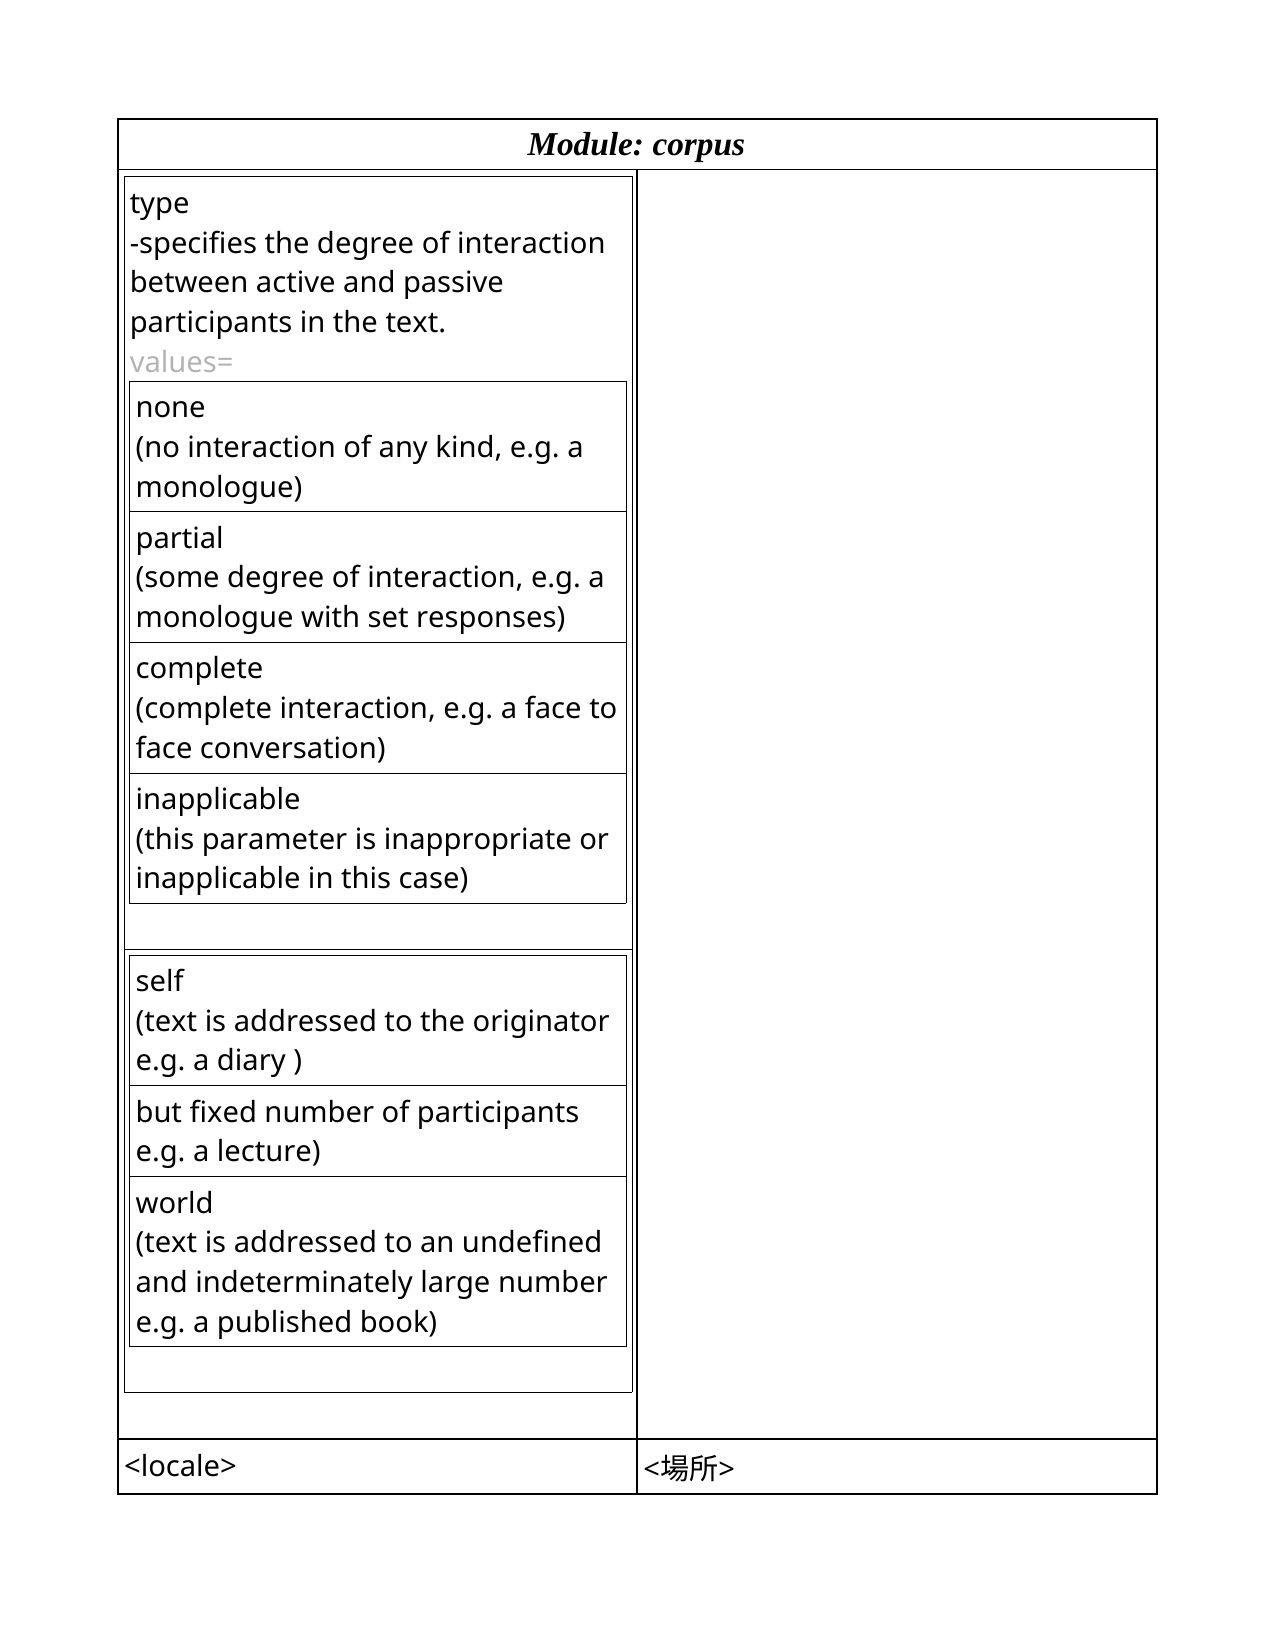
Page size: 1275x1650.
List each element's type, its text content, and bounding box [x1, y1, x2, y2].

table_cell [119, 170, 636, 1437]
table_cell complete (complete interaction, e.g. a face to face conversation) [130, 643, 626, 772]
table_cell partial (some degree of interaction, e.g. a monologue with set responses) [130, 512, 626, 642]
table_header Module: corpus [119, 120, 1156, 168]
table_header self (text is addressed to the originator e.g. a diary ) [130, 956, 626, 1085]
table_cell <locale> [119, 1440, 636, 1493]
table_cell inapplicable (this parameter is inappropriate or inapplicable in this case) [130, 774, 626, 903]
table_cell [125, 950, 632, 1392]
table_cell world (text is addressed to an undefined and indeterminately large number e.g. a published book) [130, 1177, 626, 1346]
table_cell [638, 170, 1156, 1437]
table_header type -specifies the degree of interaction between active and passive participants in the text. values= [125, 177, 632, 949]
table_cell but fixed number of participants e.g. a lecture) [130, 1086, 626, 1176]
table_header none (no interaction of any kind, e.g. a monologue) [130, 382, 626, 511]
table_cell <場所> [638, 1440, 1156, 1493]
